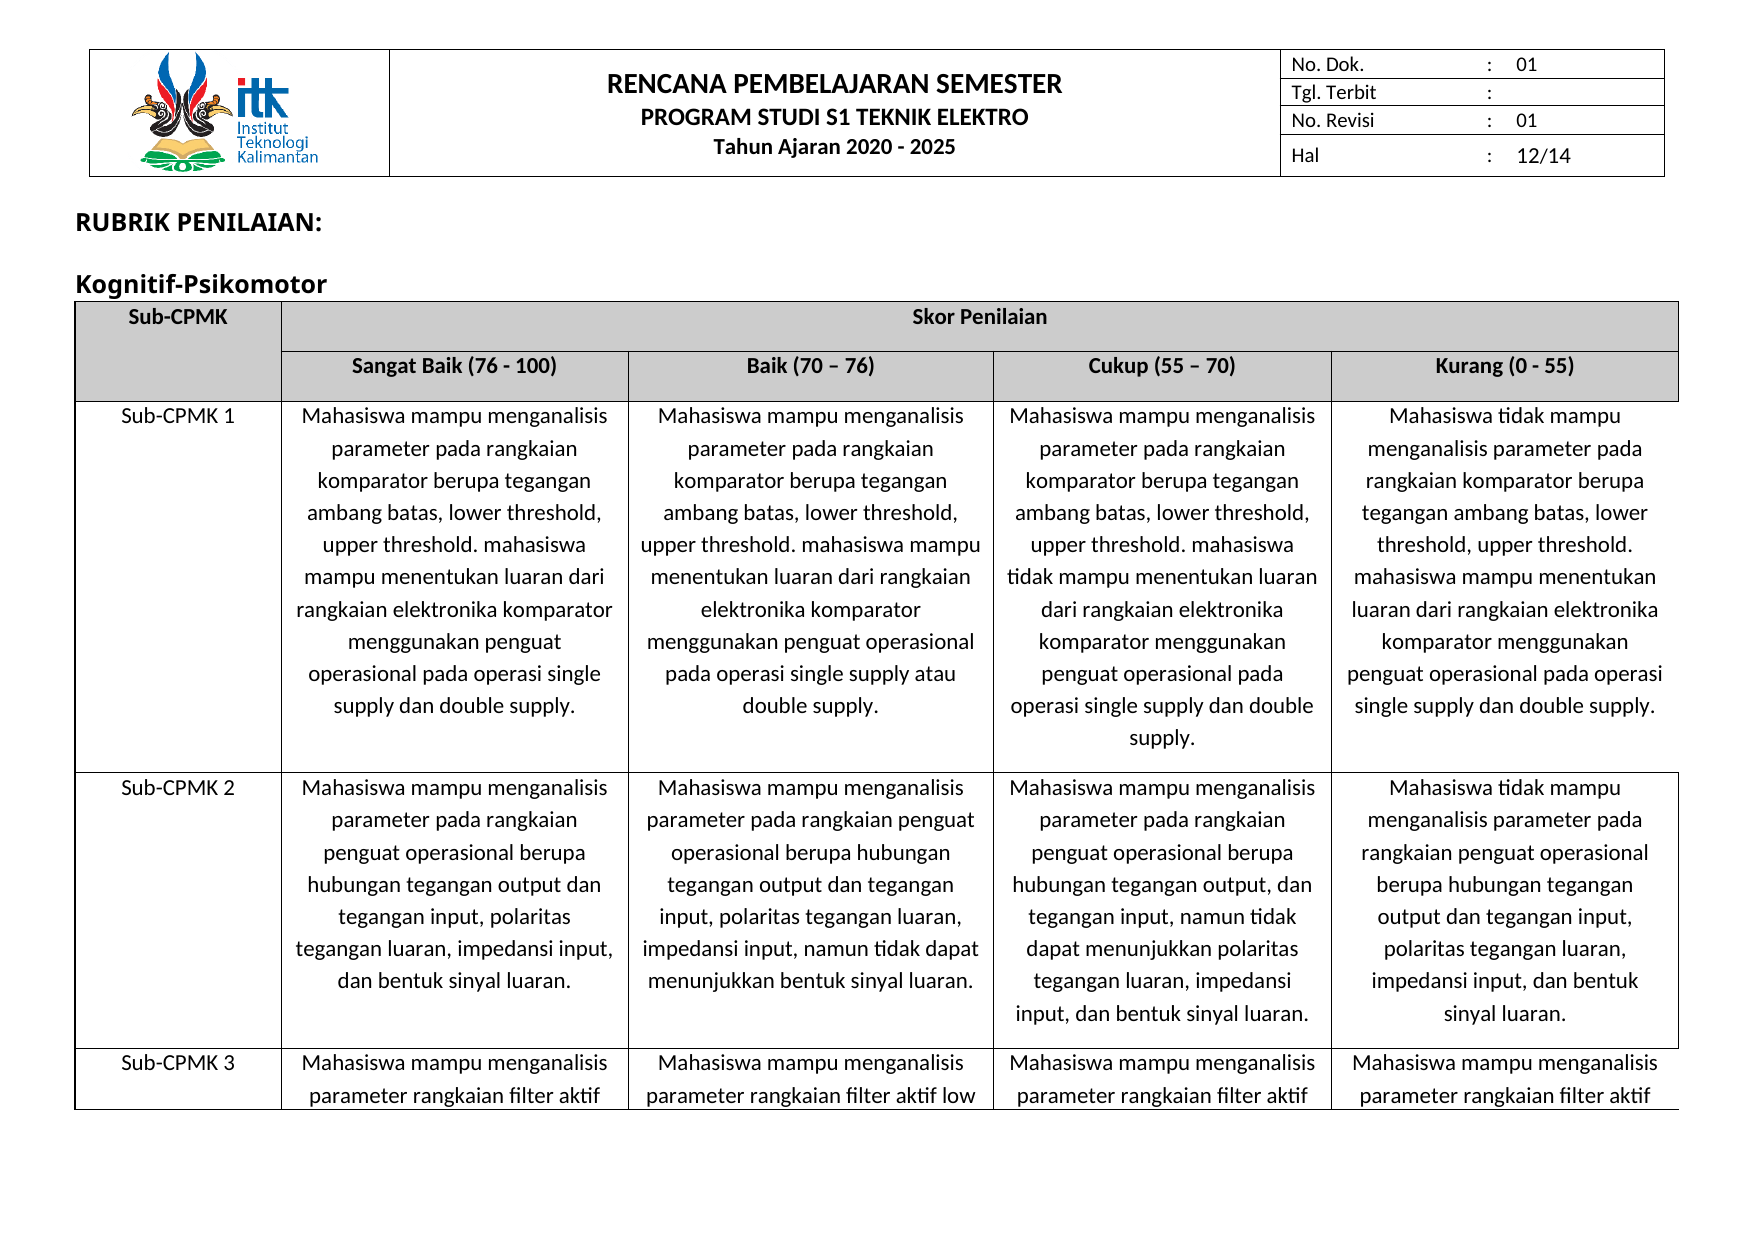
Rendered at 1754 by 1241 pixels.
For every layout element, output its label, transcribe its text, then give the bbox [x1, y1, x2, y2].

text RUBRIK PENILAIAN: [75, 204, 1679, 239]
table_cell Mahasiswa mampu menganalisis parameter pada rangkaian penguat operasional berupa hubungan tegangan output, dan tegangan input, namun tidak dapat menunjukkan polaritas tegangan luaran, impedansi input, dan bentuk sinyal luaran. [994, 773, 1331, 1047]
table_cell Mahasiswa mampu menganalisis parameter rangkaian filter aktif [994, 1049, 1331, 1109]
table_header Skor Penilaian [282, 302, 1678, 351]
table_cell Mahasiswa tidak mampu menganalisis parameter pada rangkaian penguat operasional berupa hubungan tegangan output dan tegangan input, polaritas tegangan luaran, impedansi input, dan bentuk sinyal luaran. [1332, 773, 1678, 1047]
table_cell Cukup (55 – 70) [994, 352, 1331, 401]
table_cell Mahasiswa mampu menganalisis parameter pada rangkaian komparator berupa tegangan ambang batas, lower threshold, upper threshold. mahasiswa mampu menentukan luaran dari rangkaian elektronika komparator menggunakan penguat operasional pada operasi single supply dan double supply. [282, 402, 628, 772]
table_cell Baik (70 – 76) [629, 352, 993, 401]
text Kognitif-Psikomotor [75, 267, 1679, 301]
table_cell Mahasiswa mampu menganalisis parameter rangkaian filter aktif low [629, 1049, 993, 1109]
table_cell Mahasiswa mampu menganalisis parameter pada rangkaian penguat operasional berupa hubungan tegangan output dan tegangan input, polaritas tegangan luaran, impedansi input, namun tidak dapat menunjukkan bentuk sinyal luaran. [629, 773, 993, 1047]
table_cell Mahasiswa mampu menganalisis parameter pada rangkaian komparator berupa tegangan ambang batas, lower threshold, upper threshold. mahasiswa tidak mampu menentukan luaran dari rangkaian elektronika komparator menggunakan penguat operasional pada operasi single supply dan double supply. [994, 402, 1331, 772]
table_cell Mahasiswa mampu menganalisis parameter rangkaian filter aktif [1332, 1049, 1679, 1109]
table_cell Sub-CPMK 1 [76, 402, 281, 772]
table_cell Sangat Baik (76 - 100) [282, 352, 628, 401]
table_cell Sub-CPMK 3 [76, 1049, 281, 1109]
table_cell Mahasiswa mampu menganalisis parameter pada rangkaian penguat operasional berupa hubungan tegangan output dan tegangan input, polaritas tegangan luaran, impedansi input, dan bentuk sinyal luaran. [282, 773, 628, 1047]
table_cell Mahasiswa tidak mampu menganalisis parameter pada rangkaian komparator berupa tegangan ambang batas, lower threshold, upper threshold. mahasiswa mampu menentukan luaran dari rangkaian elektronika komparator menggunakan penguat operasional pada operasi single supply dan double supply. [1332, 402, 1679, 772]
table_cell Mahasiswa mampu menganalisis parameter rangkaian filter aktif [282, 1049, 628, 1109]
table_cell Mahasiswa mampu menganalisis parameter pada rangkaian komparator berupa tegangan ambang batas, lower threshold, upper threshold. mahasiswa mampu menentukan luaran dari rangkaian elektronika komparator menggunakan penguat operasional pada operasi single supply atau double supply. [629, 402, 993, 772]
table_cell Kurang (0 - 55) [1332, 352, 1678, 401]
table_header Sub-CPMK [76, 302, 281, 401]
picture [127, 50, 322, 176]
table_cell Sub-CPMK 2 [76, 773, 281, 1047]
